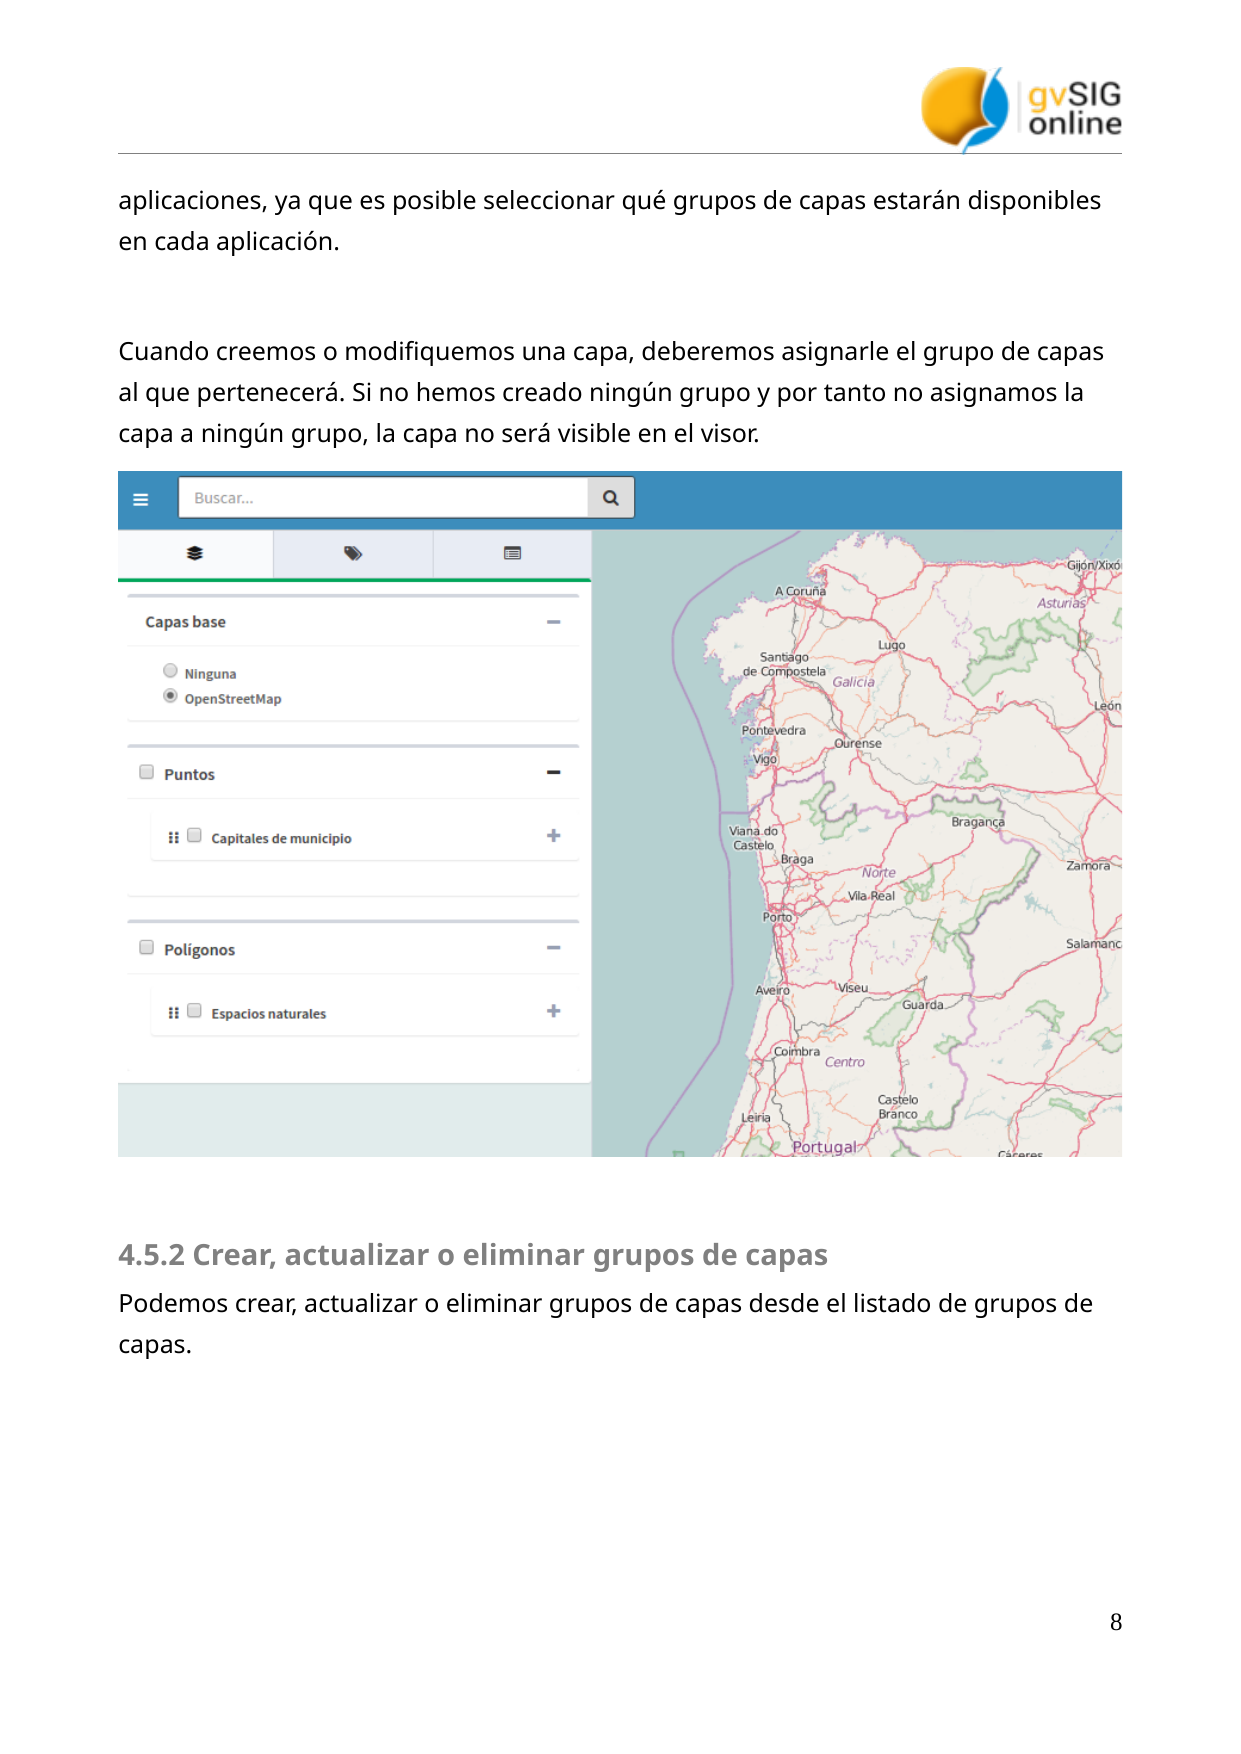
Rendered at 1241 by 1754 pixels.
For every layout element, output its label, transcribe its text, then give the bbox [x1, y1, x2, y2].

subtitle 4.5.2 Crear, actualizar o eliminar grupos de capas [118, 1234, 1122, 1273]
text Podemos crear, actualizar o eliminar grupos de capas desde el listado de grupos de capas. [118, 1286, 1122, 1361]
text Cuando creemos o modifiquemos una capa, deberemos asignarle el grupo de capas al que pertenecerá. Si no hemos creado ningún grupo y por tanto no asignamos la capa a ningún grupo, la capa no será visible en el visor. [118, 334, 1122, 450]
picture [921, 67, 1122, 155]
text aplicaciones, ya que es posible seleccionar qué grupos de capas estarán disponibles en cada aplicación. [118, 182, 1122, 257]
picture [118, 471, 1123, 1157]
